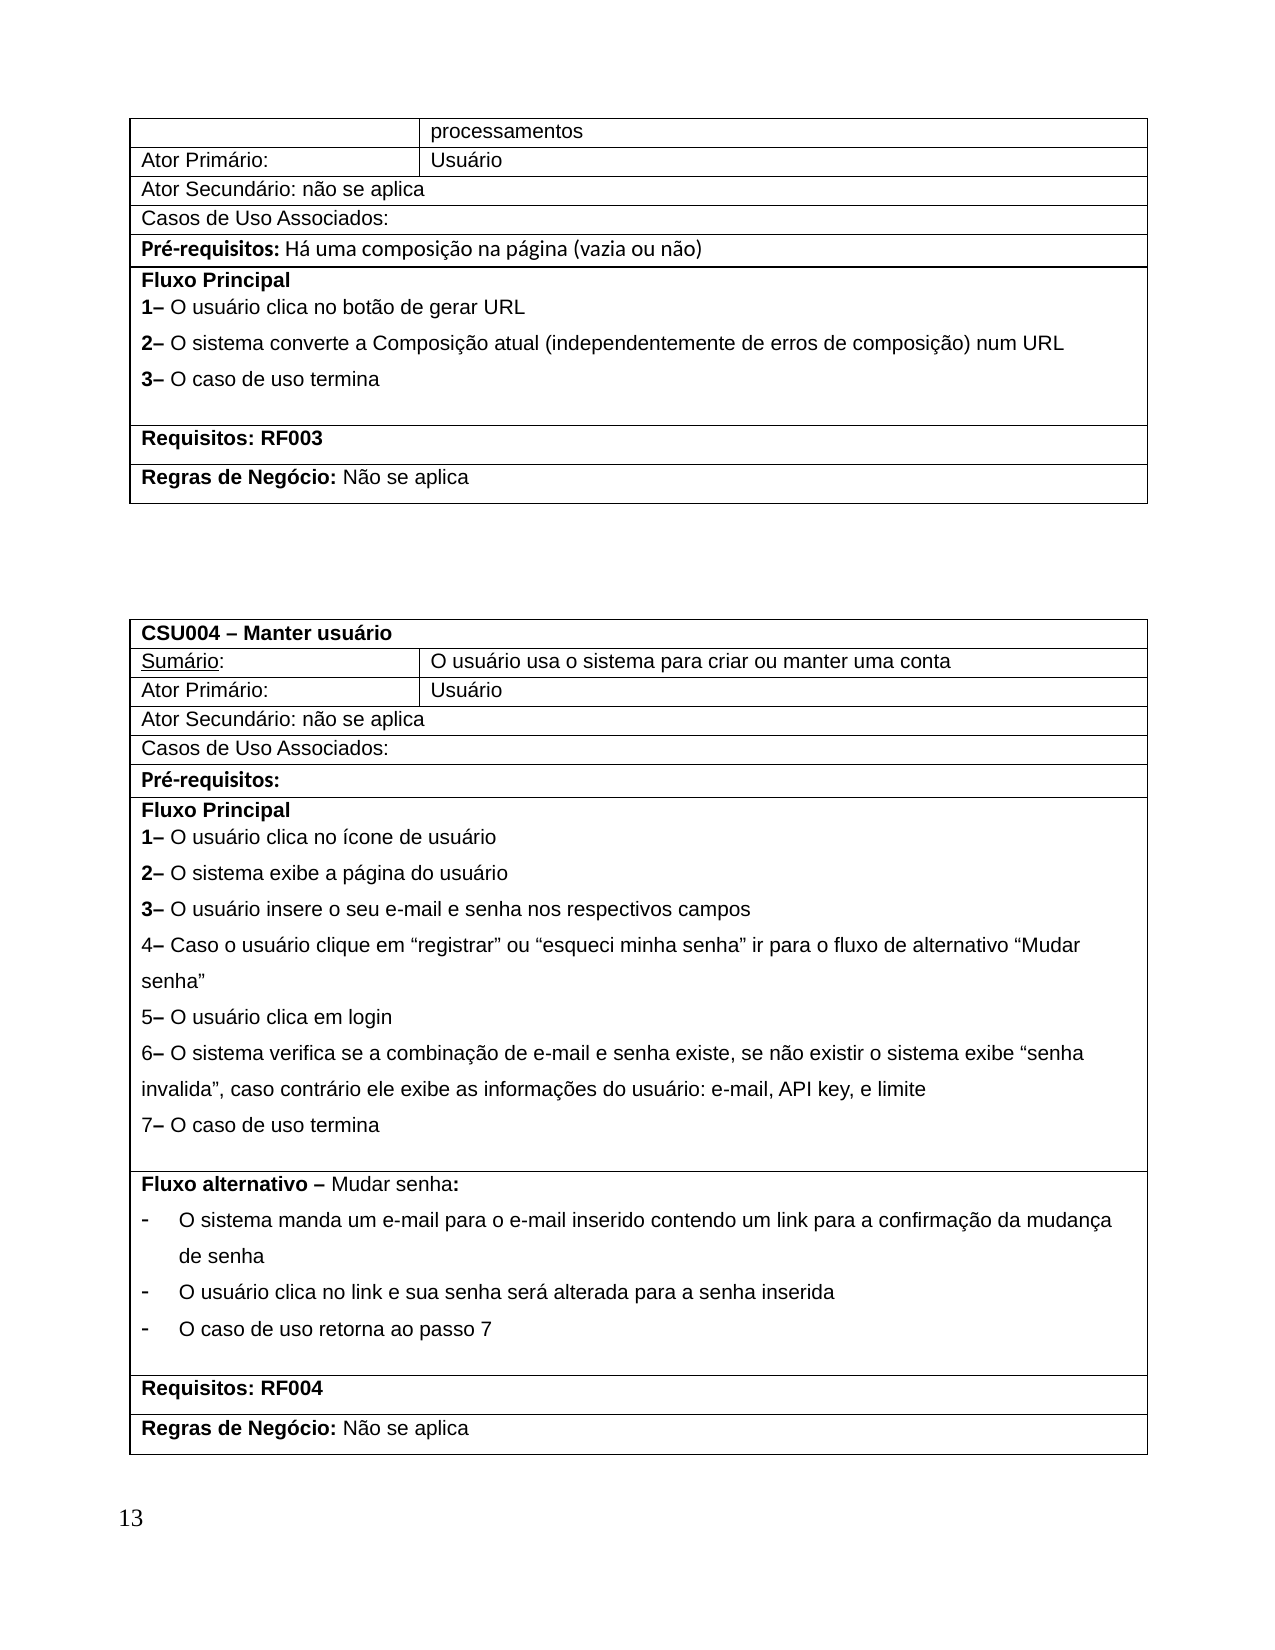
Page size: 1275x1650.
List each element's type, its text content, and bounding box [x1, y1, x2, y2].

table_cell Ator Secundário: não se aplica [131, 177, 1147, 205]
table_cell O usuário usa o sistema para criar ou manter uma conta [420, 649, 1147, 677]
table_cell processamentos [420, 119, 1147, 147]
table_cell Requisitos: RF004 [131, 1376, 1147, 1414]
table_cell Regras de Negócio: Não se aplica [131, 465, 1147, 503]
table_cell Usuário [420, 678, 1147, 706]
table_cell Fluxo alternativo – Mudar senha: O sistema manda um e-mail para o e-mail inserido contendo um link para a confirmação da mudança de senha O usuário clica no link e sua senha será alterada para a senha inserida O caso de uso retorna ao passo 7 [131, 1172, 1147, 1375]
table_cell Fluxo Principal 1– O usuário clica no botão de gerar URL 2– O sistema converte a Composição atual (independentemente de erros de composição) num URL 3– O caso de uso termina [131, 268, 1147, 425]
table_cell Fluxo Principal 1– O usuário clica no ícone de usuário 2– O sistema exibe a página do usuário 3– O usuário insere o seu e-mail e senha nos respectivos campos 4– Caso o usuário clique em “registrar” ou “esqueci minha senha” ir para o fluxo de alternativo “Mudar senha” 5– O usuário clica em login 6– O sistema verifica se a combinação de e-mail e senha existe, se não existir o sistema exibe “senha invalida”, caso contrário ele exibe as informações do usuário: e-mail, API key, e limite 7– O caso de uso termina [131, 798, 1147, 1171]
table_cell Sumário: [131, 649, 419, 677]
table_cell Pré-requisitos: [131, 765, 1147, 797]
table_cell Pré-requisitos: Há uma composição na página (vazia ou não) [131, 235, 1147, 266]
table_cell Requisitos: RF003 [131, 426, 1147, 464]
table_cell Ator Secundário: não se aplica [131, 707, 1147, 735]
table_cell Usuário [420, 148, 1147, 176]
table_cell Ator Primário: [131, 148, 419, 176]
table_header CSU004 – Manter usuário [131, 620, 1147, 648]
table_cell Casos de Uso Associados: [131, 206, 1147, 233]
table_cell [131, 119, 419, 147]
table_cell Casos de Uso Associados: [131, 736, 1147, 764]
table_cell Regras de Negócio: Não se aplica [131, 1415, 1147, 1453]
table_cell Ator Primário: [131, 678, 419, 706]
